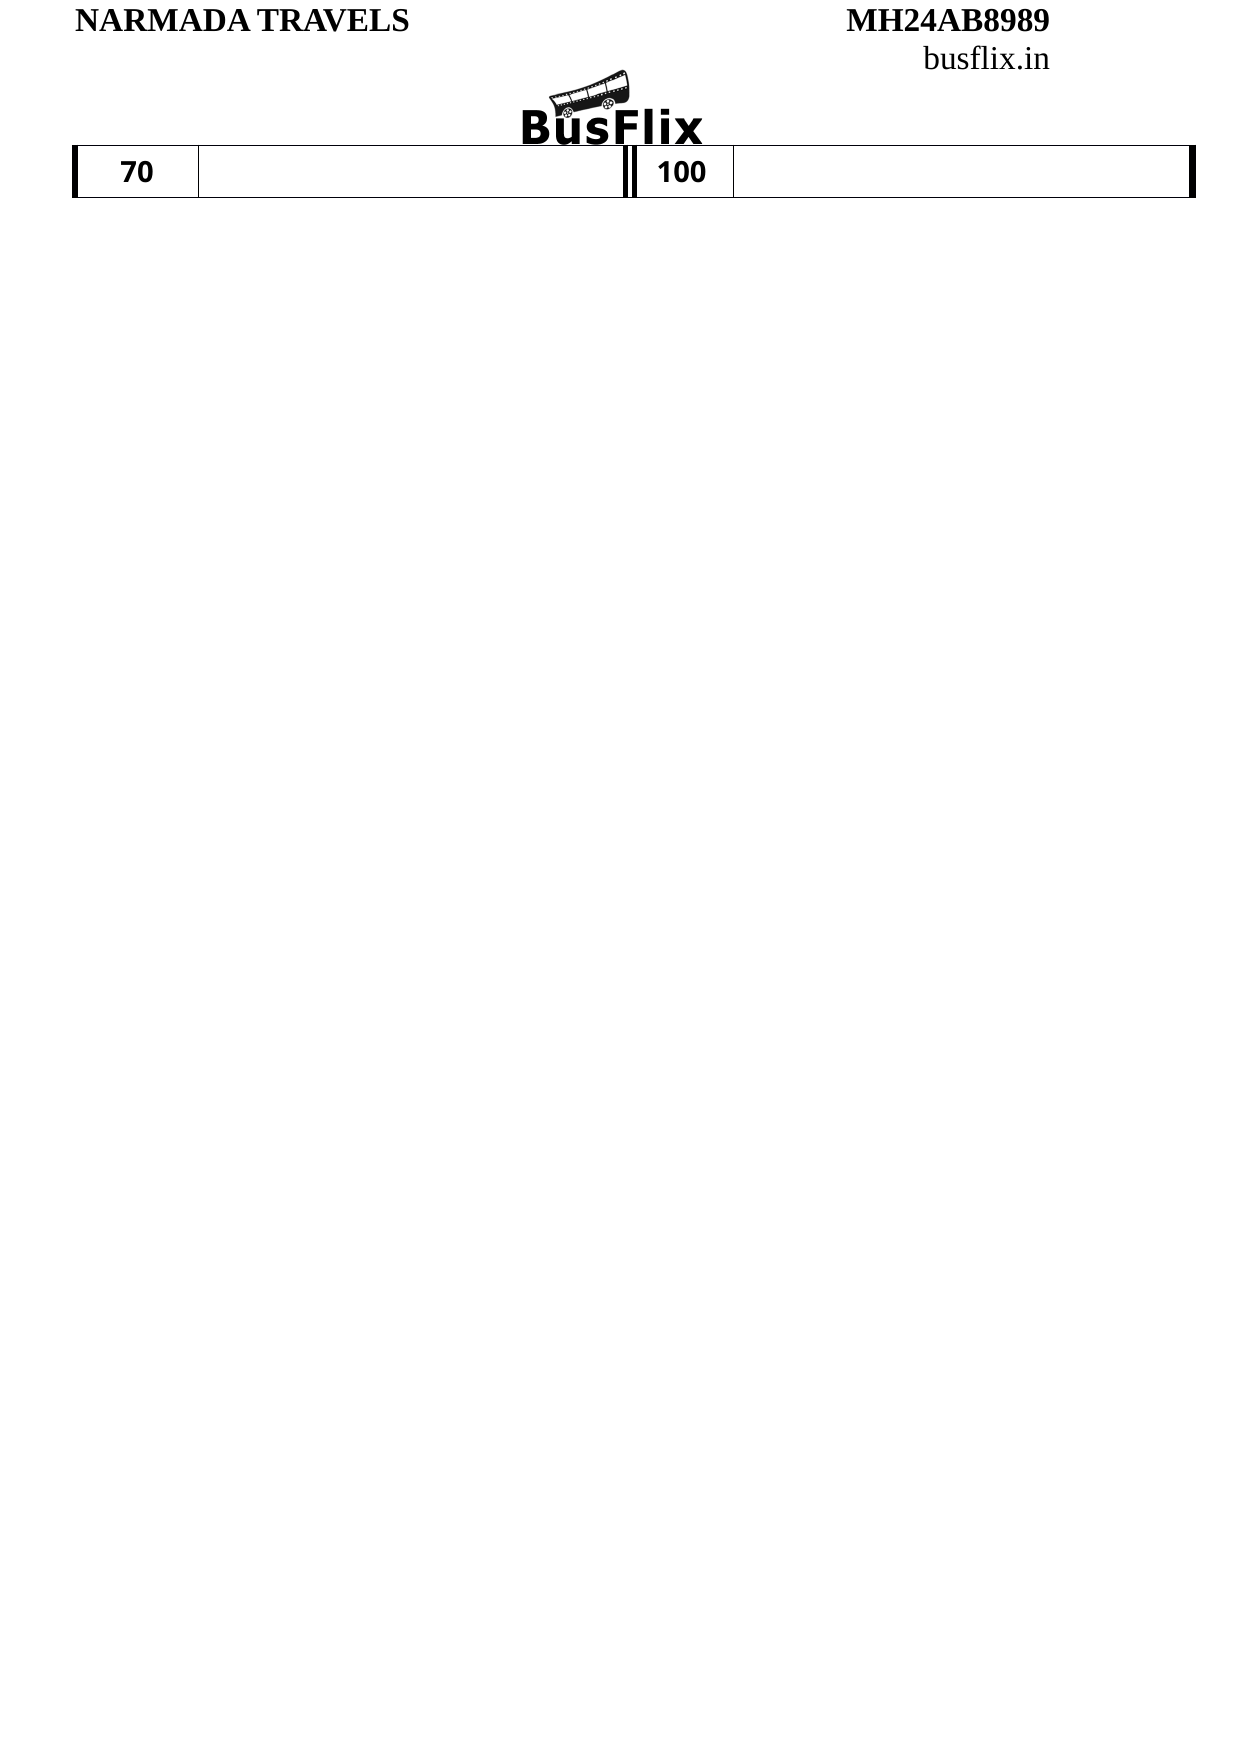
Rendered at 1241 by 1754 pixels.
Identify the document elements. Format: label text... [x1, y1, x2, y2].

picture [522, 69, 703, 145]
table_cell [199, 146, 623, 197]
table_cell [734, 146, 1189, 197]
table_cell 100 [637, 146, 733, 197]
table_cell 70 [78, 146, 198, 197]
